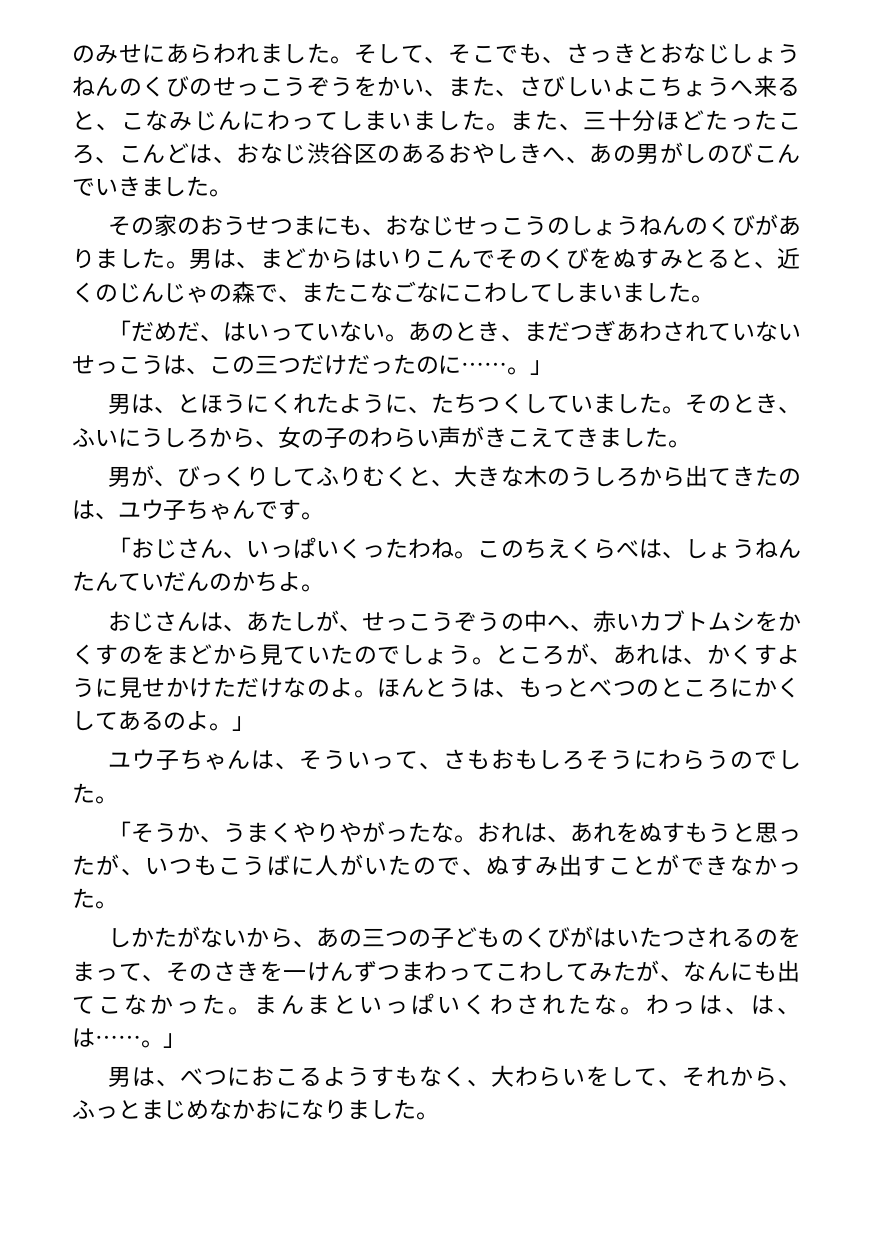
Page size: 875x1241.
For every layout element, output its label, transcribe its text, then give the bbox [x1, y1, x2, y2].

text おじさんは、あたしが、せっこうぞうの中へ、赤いカブトムシをかくすのをまどから見ていたのでしょう。ところが、あれは、かくすように見せかけただけなのよ。ほんとうは、もっとべつのところにかくしてあるのよ。」 [72, 603, 802, 736]
text 「おじさん、いっぱいくったわね。このちえくらべは、しょうねんたんていだんのかちよ。 [72, 531, 802, 597]
text のみせにあらわれました。そして、そこでも、さっきとおなじしょうねんのくびのせっこうぞうをかい、また、さびしいよこちょうへ来ると、こなみじんにわってしまいました。また、三十分ほどたったころ、こんどは、おなじ渋谷区のあるおやしきへ、あの男がしのびこんでいきました。 [72, 36, 802, 202]
text 男が、びっくりしてふりむくと、大きな木のうしろから出てきたのは、ユウ子ちゃんです。 [72, 458, 802, 525]
text 「だめだ、はいっていない。あのとき、まだつぎあわされていないせっこうは、この三つだけだったのに……。」 [72, 314, 802, 380]
text 「そうか、うまくやりやがったな。おれは、あれをぬすもうと思ったが、いつもこうばに人がいたので、ぬすみ出すことができなかった。 [72, 814, 802, 914]
text 男は、とほうにくれたように、たちつくしていました。そのとき、ふいにうしろから、女の子のわらい声がきこえてきました。 [72, 386, 802, 453]
text 男は、べつにおこるようすもなく、大わらいをして、それから、ふっとまじめなかおになりました。 [72, 1059, 802, 1126]
text ユウ子ちゃんは、そういって、さもおもしろそうにわらうのでした。 [72, 742, 802, 809]
text その家のおうせつまにも、おなじせっこうのしょうねんのくびがありました。男は、まどからはいりこんでそのくびをぬすみとると、近くのじんじゃの森で、またこなごなにこわしてしまいました。 [72, 208, 802, 308]
text しかたがないから、あの三つの子どものくびがはいたつされるのをまって、そのさきを一けんずつまわってこわしてみたが、なんにも出てこなかった。まんまといっぱいくわされたな。わっは、は、は……。」 [72, 920, 802, 1053]
